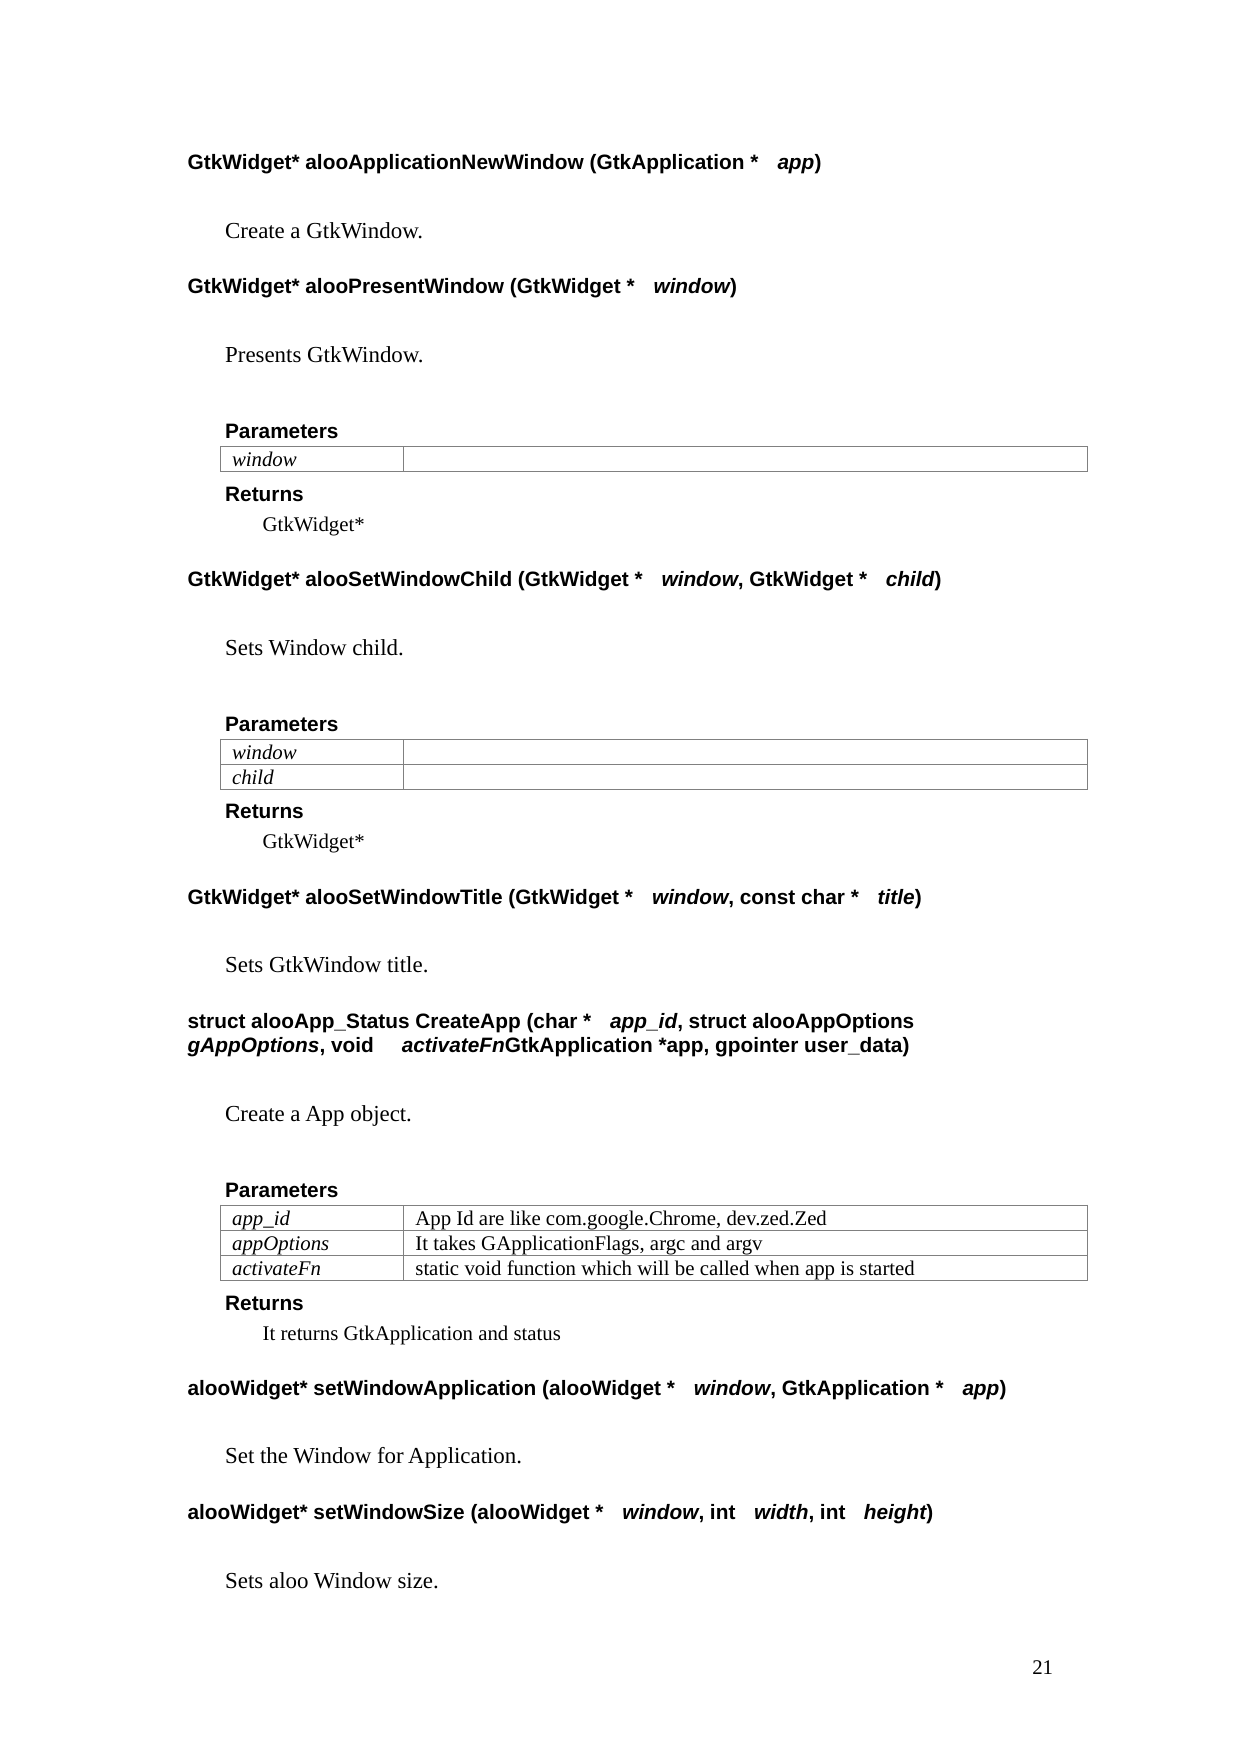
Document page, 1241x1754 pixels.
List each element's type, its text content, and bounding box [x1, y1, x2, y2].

text Presents GtkWindow. [225, 341, 1053, 367]
table_header [404, 447, 1087, 471]
subtitle GtkWidget* alooPresentWindow (GtkWidget * window) [187, 274, 1053, 298]
subtitle Parameters [225, 711, 1053, 735]
table_header app_id [221, 1206, 403, 1230]
table_cell activateFn [221, 1256, 403, 1280]
table_cell child [221, 765, 403, 789]
text GtkWidget* [262, 829, 1053, 853]
text Sets GtkWindow title. [225, 951, 1053, 978]
text It returns GtkApplication and status [262, 1321, 1053, 1344]
table_cell It takes GApplicationFlags, argc and argv [404, 1231, 1087, 1255]
subtitle alooWidget* setWindowSize (alooWidget * window, int width, int height) [187, 1500, 1053, 1524]
text Set the Window for Application. [225, 1443, 1053, 1469]
subtitle GtkWidget* alooSetWindowTitle (GtkWidget * window, const char * title) [187, 885, 1053, 909]
subtitle Parameters [225, 419, 1053, 443]
subtitle Returns [225, 481, 1053, 505]
text GtkWidget* [262, 512, 1053, 536]
table_cell [404, 765, 1087, 789]
text Create a GtkWindow. [225, 217, 1053, 243]
table_header [404, 740, 1087, 764]
subtitle Parameters [225, 1177, 1053, 1201]
subtitle Returns [225, 799, 1053, 823]
subtitle GtkWidget* alooSetWindowChild (GtkWidget * window, GtkWidget * child) [187, 567, 1053, 591]
text Sets aloo Window size. [225, 1567, 1053, 1593]
subtitle alooWidget* setWindowApplication (alooWidget * window, GtkApplication * app) [187, 1376, 1053, 1400]
table_header window [221, 740, 403, 764]
table_cell static void function which will be called when app is started [404, 1256, 1087, 1280]
subtitle GtkWidget* alooApplicationNewWindow (GtkApplication * app) [187, 150, 1053, 174]
text Sets Window child. [225, 634, 1053, 660]
subtitle struct alooApp_Status CreateApp (char * app_id, struct alooAppOptions gAppOptions, void activateFnGtkApplication *app, gpointer user_data) [187, 1009, 1053, 1057]
text Create a App object. [225, 1100, 1053, 1126]
table_header App Id are like com.google.Chrome, dev.zed.Zed [404, 1206, 1087, 1230]
subtitle Returns [225, 1290, 1053, 1314]
table_cell appOptions [221, 1231, 403, 1255]
table_header window [221, 447, 403, 471]
